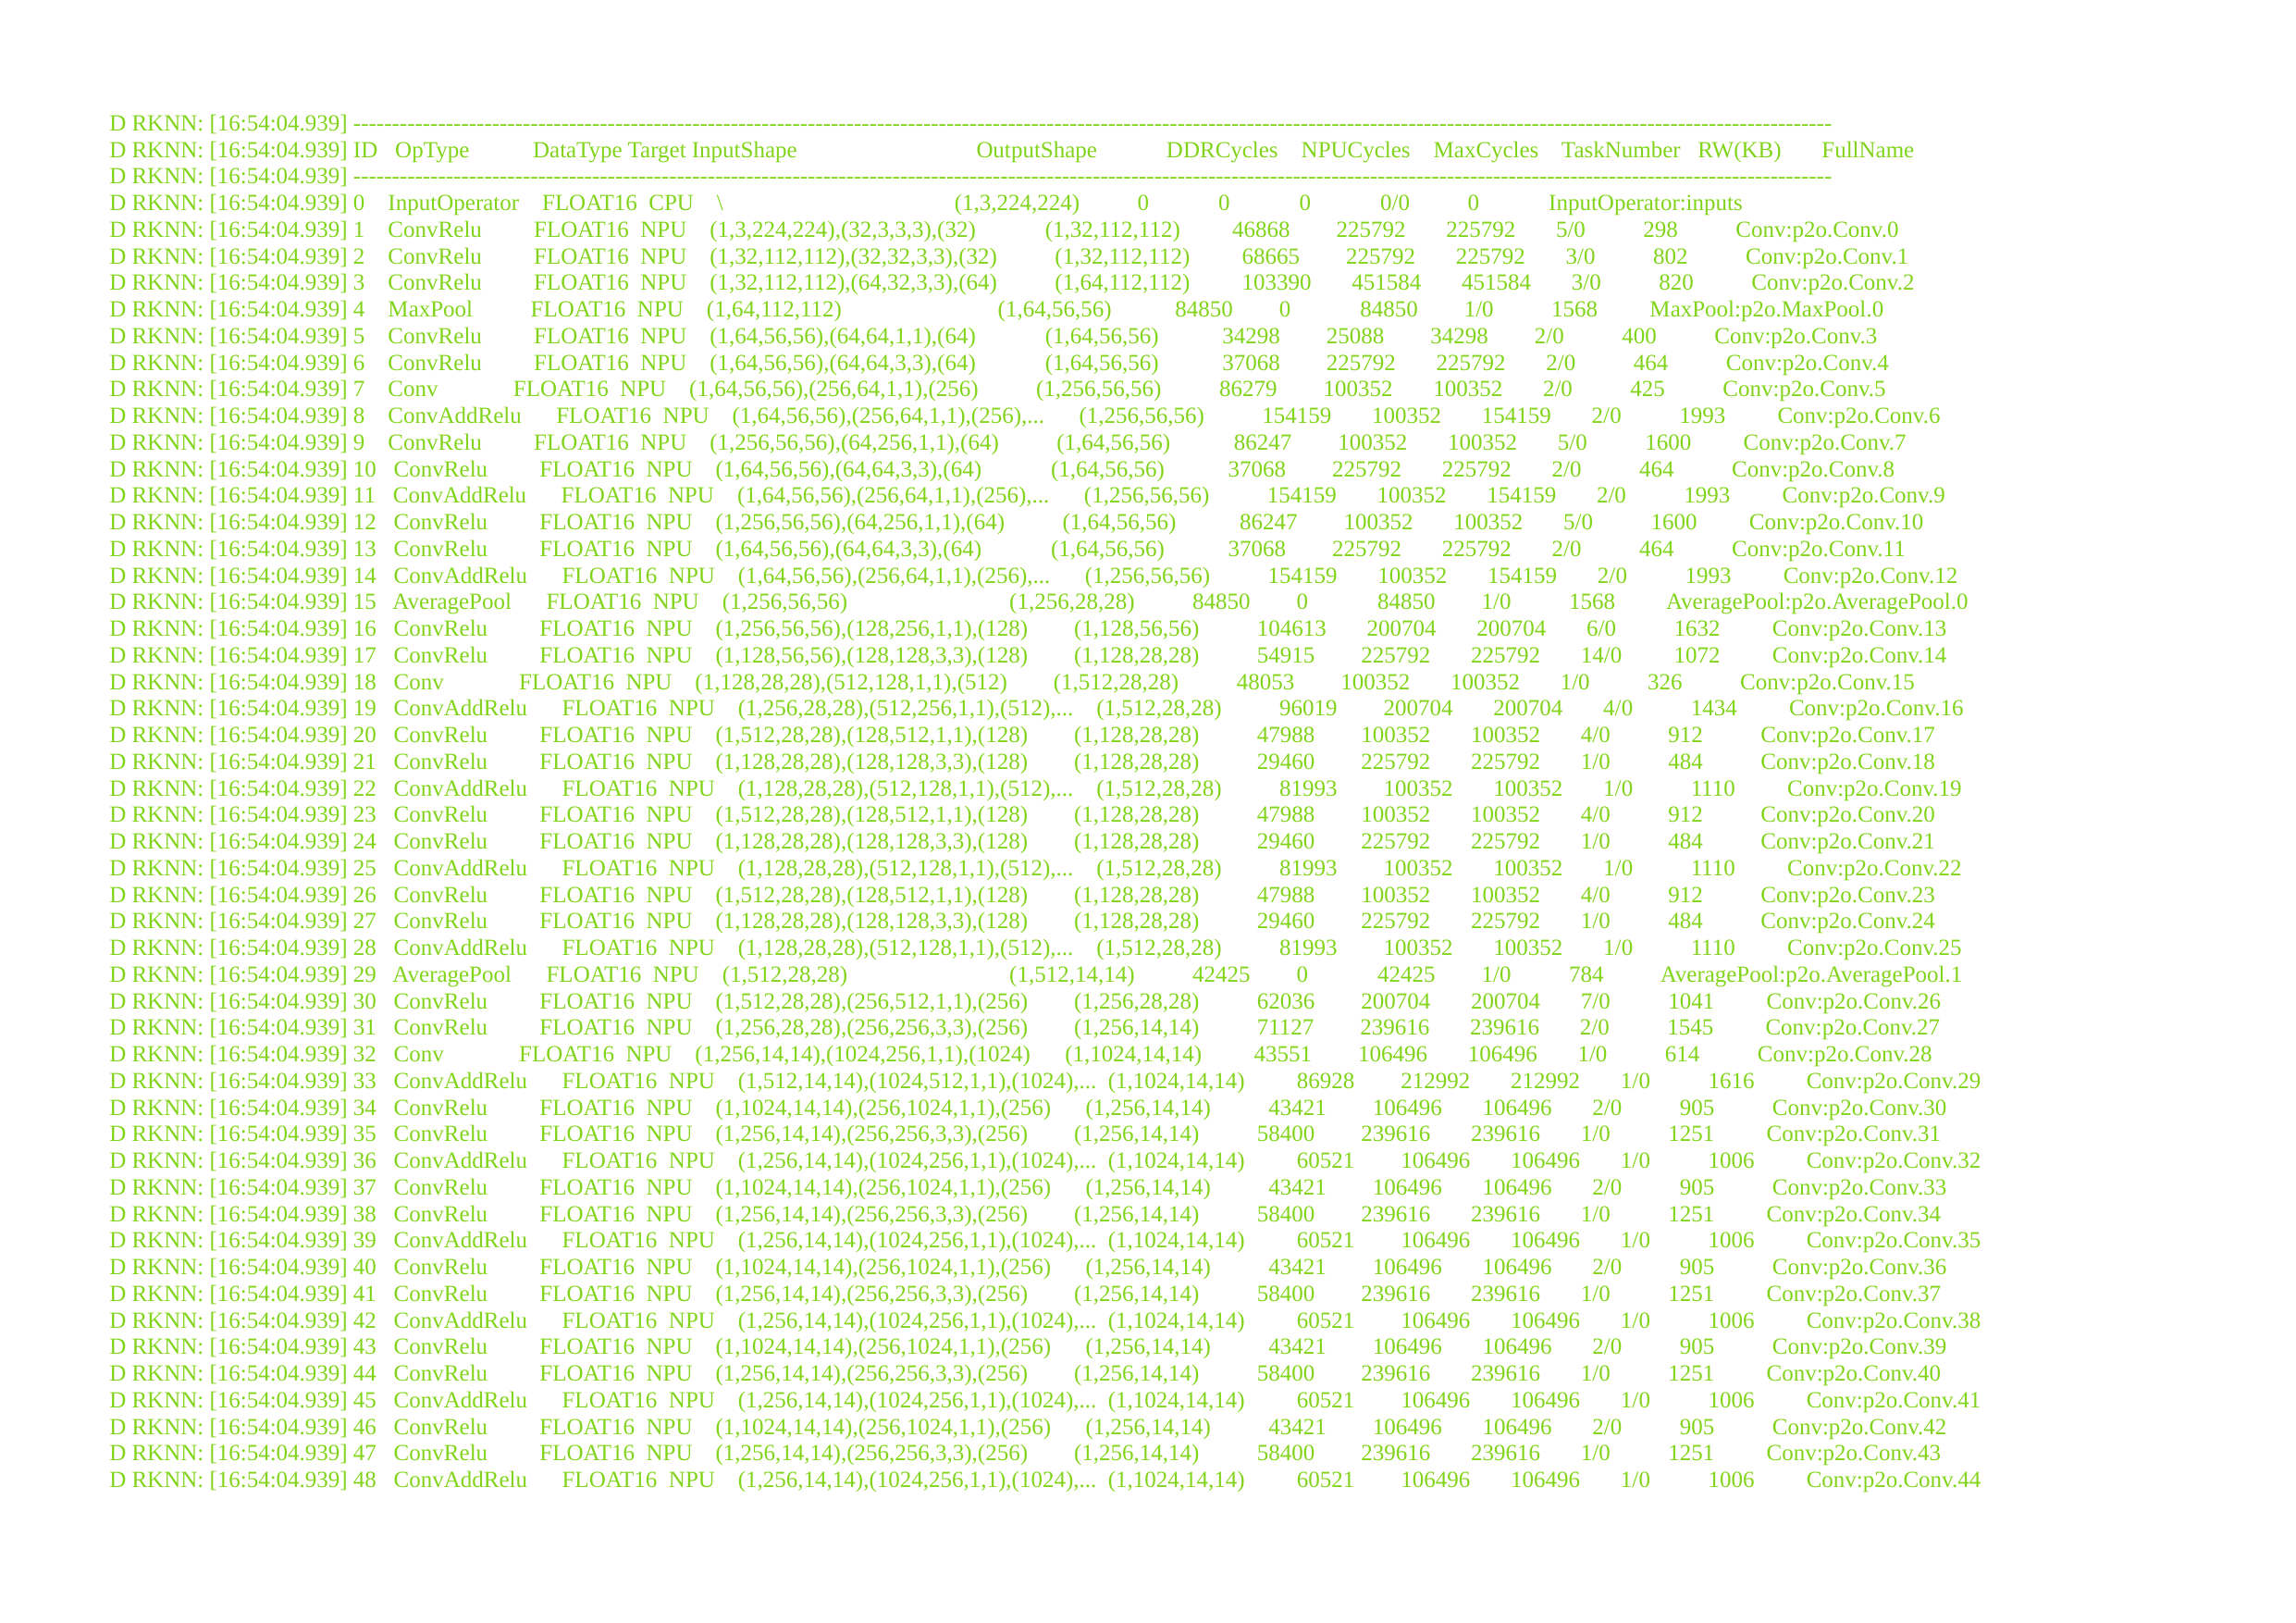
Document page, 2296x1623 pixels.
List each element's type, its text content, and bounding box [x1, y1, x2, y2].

text D RKNN: [16:54:04.939] ------------------------------------------------------------------------------------------------------------------------------------------------------------------------------------------------ [109, 163, 2186, 189]
text D RKNN: [16:54:04.939] 36 ConvAddRelu FLOAT16 NPU (1,256,14,14),(1024,256,1,1),(1024),... (1,1024,14,14) 60521 106496 106496 1/0 1006 Conv:p2o.Conv.32 [109, 1146, 2186, 1173]
text D RKNN: [16:54:04.939] 9 ConvRelu FLOAT16 NPU (1,256,56,56),(64,256,1,1),(64) (1,64,56,56) 86247 100352 100352 5/0 1600 Conv:p2o.Conv.7 [109, 428, 2186, 455]
text D RKNN: [16:54:04.939] 24 ConvRelu FLOAT16 NPU (1,128,28,28),(128,128,3,3),(128) (1,128,28,28) 29460 225792 225792 1/0 484 Conv:p2o.Conv.21 [109, 827, 2186, 854]
text D RKNN: [16:54:04.939] 11 ConvAddRelu FLOAT16 NPU (1,64,56,56),(256,64,1,1),(256),... (1,256,56,56) 154159 100352 154159 2/0 1993 Conv:p2o.Conv.9 [109, 482, 2186, 508]
text D RKNN: [16:54:04.939] 3 ConvRelu FLOAT16 NPU (1,32,112,112),(64,32,3,3),(64) (1,64,112,112) 103390 451584 451584 3/0 820 Conv:p2o.Conv.2 [109, 269, 2186, 295]
text D RKNN: [16:54:04.939] 39 ConvAddRelu FLOAT16 NPU (1,256,14,14),(1024,256,1,1),(1024),... (1,1024,14,14) 60521 106496 106496 1/0 1006 Conv:p2o.Conv.35 [109, 1227, 2186, 1253]
text D RKNN: [16:54:04.939] 17 ConvRelu FLOAT16 NPU (1,128,56,56),(128,128,3,3),(128) (1,128,28,28) 54915 225792 225792 14/0 1072 Conv:p2o.Conv.14 [109, 641, 2186, 668]
text D RKNN: [16:54:04.939] 38 ConvRelu FLOAT16 NPU (1,256,14,14),(256,256,3,3),(256) (1,256,14,14) 58400 239616 239616 1/0 1251 Conv:p2o.Conv.34 [109, 1200, 2186, 1227]
text D RKNN: [16:54:04.939] 0 InputOperator FLOAT16 CPU \ (1,3,224,224) 0 0 0 0/0 0 InputOperator:inputs [109, 189, 2186, 216]
text D RKNN: [16:54:04.939] 12 ConvRelu FLOAT16 NPU (1,256,56,56),(64,256,1,1),(64) (1,64,56,56) 86247 100352 100352 5/0 1600 Conv:p2o.Conv.10 [109, 508, 2186, 535]
text D RKNN: [16:54:04.939] 20 ConvRelu FLOAT16 NPU (1,512,28,28),(128,512,1,1),(128) (1,128,28,28) 47988 100352 100352 4/0 912 Conv:p2o.Conv.17 [109, 721, 2186, 748]
text D RKNN: [16:54:04.939] 35 ConvRelu FLOAT16 NPU (1,256,14,14),(256,256,3,3),(256) (1,256,14,14) 58400 239616 239616 1/0 1251 Conv:p2o.Conv.31 [109, 1121, 2186, 1146]
text D RKNN: [16:54:04.939] 16 ConvRelu FLOAT16 NPU (1,256,56,56),(128,256,1,1),(128) (1,128,56,56) 104613 200704 200704 6/0 1632 Conv:p2o.Conv.13 [109, 614, 2186, 641]
text D RKNN: [16:54:04.939] 21 ConvRelu FLOAT16 NPU (1,128,28,28),(128,128,3,3),(128) (1,128,28,28) 29460 225792 225792 1/0 484 Conv:p2o.Conv.18 [109, 748, 2186, 774]
text D RKNN: [16:54:04.939] 45 ConvAddRelu FLOAT16 NPU (1,256,14,14),(1024,256,1,1),(1024),... (1,1024,14,14) 60521 106496 106496 1/0 1006 Conv:p2o.Conv.41 [109, 1386, 2186, 1413]
text D RKNN: [16:54:04.939] 2 ConvRelu FLOAT16 NPU (1,32,112,112),(32,32,3,3),(32) (1,32,112,112) 68665 225792 225792 3/0 802 Conv:p2o.Conv.1 [109, 242, 2186, 269]
text D RKNN: [16:54:04.939] 15 AveragePool FLOAT16 NPU (1,256,56,56) (1,256,28,28) 84850 0 84850 1/0 1568 AveragePool:p2o.AveragePool.0 [109, 588, 2186, 614]
text D RKNN: [16:54:04.939] 31 ConvRelu FLOAT16 NPU (1,256,28,28),(256,256,3,3),(256) (1,256,14,14) 71127 239616 239616 2/0 1545 Conv:p2o.Conv.27 [109, 1014, 2186, 1040]
text D RKNN: [16:54:04.939] 10 ConvRelu FLOAT16 NPU (1,64,56,56),(64,64,3,3),(64) (1,64,56,56) 37068 225792 225792 2/0 464 Conv:p2o.Conv.8 [109, 455, 2186, 482]
text D RKNN: [16:54:04.939] 29 AveragePool FLOAT16 NPU (1,512,28,28) (1,512,14,14) 42425 0 42425 1/0 784 AveragePool:p2o.AveragePool.1 [109, 960, 2186, 987]
text D RKNN: [16:54:04.939] 22 ConvAddRelu FLOAT16 NPU (1,128,28,28),(512,128,1,1),(512),... (1,512,28,28) 81993 100352 100352 1/0 1110 Conv:p2o.Conv.19 [109, 774, 2186, 801]
text D RKNN: [16:54:04.939] 47 ConvRelu FLOAT16 NPU (1,256,14,14),(256,256,3,3),(256) (1,256,14,14) 58400 239616 239616 1/0 1251 Conv:p2o.Conv.43 [109, 1440, 2186, 1466]
text D RKNN: [16:54:04.939] 30 ConvRelu FLOAT16 NPU (1,512,28,28),(256,512,1,1),(256) (1,256,28,28) 62036 200704 200704 7/0 1041 Conv:p2o.Conv.26 [109, 987, 2186, 1014]
text D RKNN: [16:54:04.939] 18 Conv FLOAT16 NPU (1,128,28,28),(512,128,1,1),(512) (1,512,28,28) 48053 100352 100352 1/0 326 Conv:p2o.Conv.15 [109, 668, 2186, 695]
text D RKNN: [16:54:04.939] 23 ConvRelu FLOAT16 NPU (1,512,28,28),(128,512,1,1),(128) (1,128,28,28) 47988 100352 100352 4/0 912 Conv:p2o.Conv.20 [109, 801, 2186, 827]
text D RKNN: [16:54:04.939] 43 ConvRelu FLOAT16 NPU (1,1024,14,14),(256,1024,1,1),(256) (1,256,14,14) 43421 106496 106496 2/0 905 Conv:p2o.Conv.39 [109, 1333, 2186, 1359]
text D RKNN: [16:54:04.939] 14 ConvAddRelu FLOAT16 NPU (1,64,56,56),(256,64,1,1),(256),... (1,256,56,56) 154159 100352 154159 2/0 1993 Conv:p2o.Conv.12 [109, 562, 2186, 588]
text D RKNN: [16:54:04.939] 28 ConvAddRelu FLOAT16 NPU (1,128,28,28),(512,128,1,1),(512),... (1,512,28,28) 81993 100352 100352 1/0 1110 Conv:p2o.Conv.25 [109, 934, 2186, 960]
text D RKNN: [16:54:04.939] 27 ConvRelu FLOAT16 NPU (1,128,28,28),(128,128,3,3),(128) (1,128,28,28) 29460 225792 225792 1/0 484 Conv:p2o.Conv.24 [109, 908, 2186, 934]
text D RKNN: [16:54:04.939] 13 ConvRelu FLOAT16 NPU (1,64,56,56),(64,64,3,3),(64) (1,64,56,56) 37068 225792 225792 2/0 464 Conv:p2o.Conv.11 [109, 535, 2186, 562]
text D RKNN: [16:54:04.939] 8 ConvAddRelu FLOAT16 NPU (1,64,56,56),(256,64,1,1),(256),... (1,256,56,56) 154159 100352 154159 2/0 1993 Conv:p2o.Conv.6 [109, 402, 2186, 428]
text D RKNN: [16:54:04.939] 34 ConvRelu FLOAT16 NPU (1,1024,14,14),(256,1024,1,1),(256) (1,256,14,14) 43421 106496 106496 2/0 905 Conv:p2o.Conv.30 [109, 1094, 2186, 1121]
text D RKNN: [16:54:04.939] 4 MaxPool FLOAT16 NPU (1,64,112,112) (1,64,56,56) 84850 0 84850 1/0 1568 MaxPool:p2o.MaxPool.0 [109, 295, 2186, 322]
text D RKNN: [16:54:04.939] 42 ConvAddRelu FLOAT16 NPU (1,256,14,14),(1024,256,1,1),(1024),... (1,1024,14,14) 60521 106496 106496 1/0 1006 Conv:p2o.Conv.38 [109, 1307, 2186, 1333]
text D RKNN: [16:54:04.939] 6 ConvRelu FLOAT16 NPU (1,64,56,56),(64,64,3,3),(64) (1,64,56,56) 37068 225792 225792 2/0 464 Conv:p2o.Conv.4 [109, 349, 2186, 376]
text D RKNN: [16:54:04.939] 5 ConvRelu FLOAT16 NPU (1,64,56,56),(64,64,1,1),(64) (1,64,56,56) 34298 25088 34298 2/0 400 Conv:p2o.Conv.3 [109, 322, 2186, 349]
text D RKNN: [16:54:04.939] 44 ConvRelu FLOAT16 NPU (1,256,14,14),(256,256,3,3),(256) (1,256,14,14) 58400 239616 239616 1/0 1251 Conv:p2o.Conv.40 [109, 1359, 2186, 1386]
text D RKNN: [16:54:04.939] 1 ConvRelu FLOAT16 NPU (1,3,224,224),(32,3,3,3),(32) (1,32,112,112) 46868 225792 225792 5/0 298 Conv:p2o.Conv.0 [109, 216, 2186, 242]
text D RKNN: [16:54:04.939] 46 ConvRelu FLOAT16 NPU (1,1024,14,14),(256,1024,1,1),(256) (1,256,14,14) 43421 106496 106496 2/0 905 Conv:p2o.Conv.42 [109, 1413, 2186, 1440]
text D RKNN: [16:54:04.939] ------------------------------------------------------------------------------------------------------------------------------------------------------------------------------------------------ [109, 109, 2186, 136]
text D RKNN: [16:54:04.939] ID OpType DataType Target InputShape OutputShape DDRCycles NPUCycles MaxCycles TaskNumber RW(KB) FullName [109, 136, 2186, 163]
text D RKNN: [16:54:04.939] 41 ConvRelu FLOAT16 NPU (1,256,14,14),(256,256,3,3),(256) (1,256,14,14) 58400 239616 239616 1/0 1251 Conv:p2o.Conv.37 [109, 1280, 2186, 1307]
text D RKNN: [16:54:04.939] 26 ConvRelu FLOAT16 NPU (1,512,28,28),(128,512,1,1),(128) (1,128,28,28) 47988 100352 100352 4/0 912 Conv:p2o.Conv.23 [109, 881, 2186, 908]
text D RKNN: [16:54:04.939] 19 ConvAddRelu FLOAT16 NPU (1,256,28,28),(512,256,1,1),(512),... (1,512,28,28) 96019 200704 200704 4/0 1434 Conv:p2o.Conv.16 [109, 695, 2186, 721]
text D RKNN: [16:54:04.939] 40 ConvRelu FLOAT16 NPU (1,1024,14,14),(256,1024,1,1),(256) (1,256,14,14) 43421 106496 106496 2/0 905 Conv:p2o.Conv.36 [109, 1253, 2186, 1280]
text D RKNN: [16:54:04.939] 32 Conv FLOAT16 NPU (1,256,14,14),(1024,256,1,1),(1024) (1,1024,14,14) 43551 106496 106496 1/0 614 Conv:p2o.Conv.28 [109, 1040, 2186, 1067]
text D RKNN: [16:54:04.939] 25 ConvAddRelu FLOAT16 NPU (1,128,28,28),(512,128,1,1),(512),... (1,512,28,28) 81993 100352 100352 1/0 1110 Conv:p2o.Conv.22 [109, 854, 2186, 881]
text D RKNN: [16:54:04.939] 33 ConvAddRelu FLOAT16 NPU (1,512,14,14),(1024,512,1,1),(1024),... (1,1024,14,14) 86928 212992 212992 1/0 1616 Conv:p2o.Conv.29 [109, 1067, 2186, 1094]
text D RKNN: [16:54:04.939] 7 Conv FLOAT16 NPU (1,64,56,56),(256,64,1,1),(256) (1,256,56,56) 86279 100352 100352 2/0 425 Conv:p2o.Conv.5 [109, 376, 2186, 402]
text D RKNN: [16:54:04.939] 37 ConvRelu FLOAT16 NPU (1,1024,14,14),(256,1024,1,1),(256) (1,256,14,14) 43421 106496 106496 2/0 905 Conv:p2o.Conv.33 [109, 1173, 2186, 1200]
text D RKNN: [16:54:04.939] 48 ConvAddRelu FLOAT16 NPU (1,256,14,14),(1024,256,1,1),(1024),... (1,1024,14,14) 60521 106496 106496 1/0 1006 Conv:p2o.Conv.44 [109, 1466, 2186, 1493]
